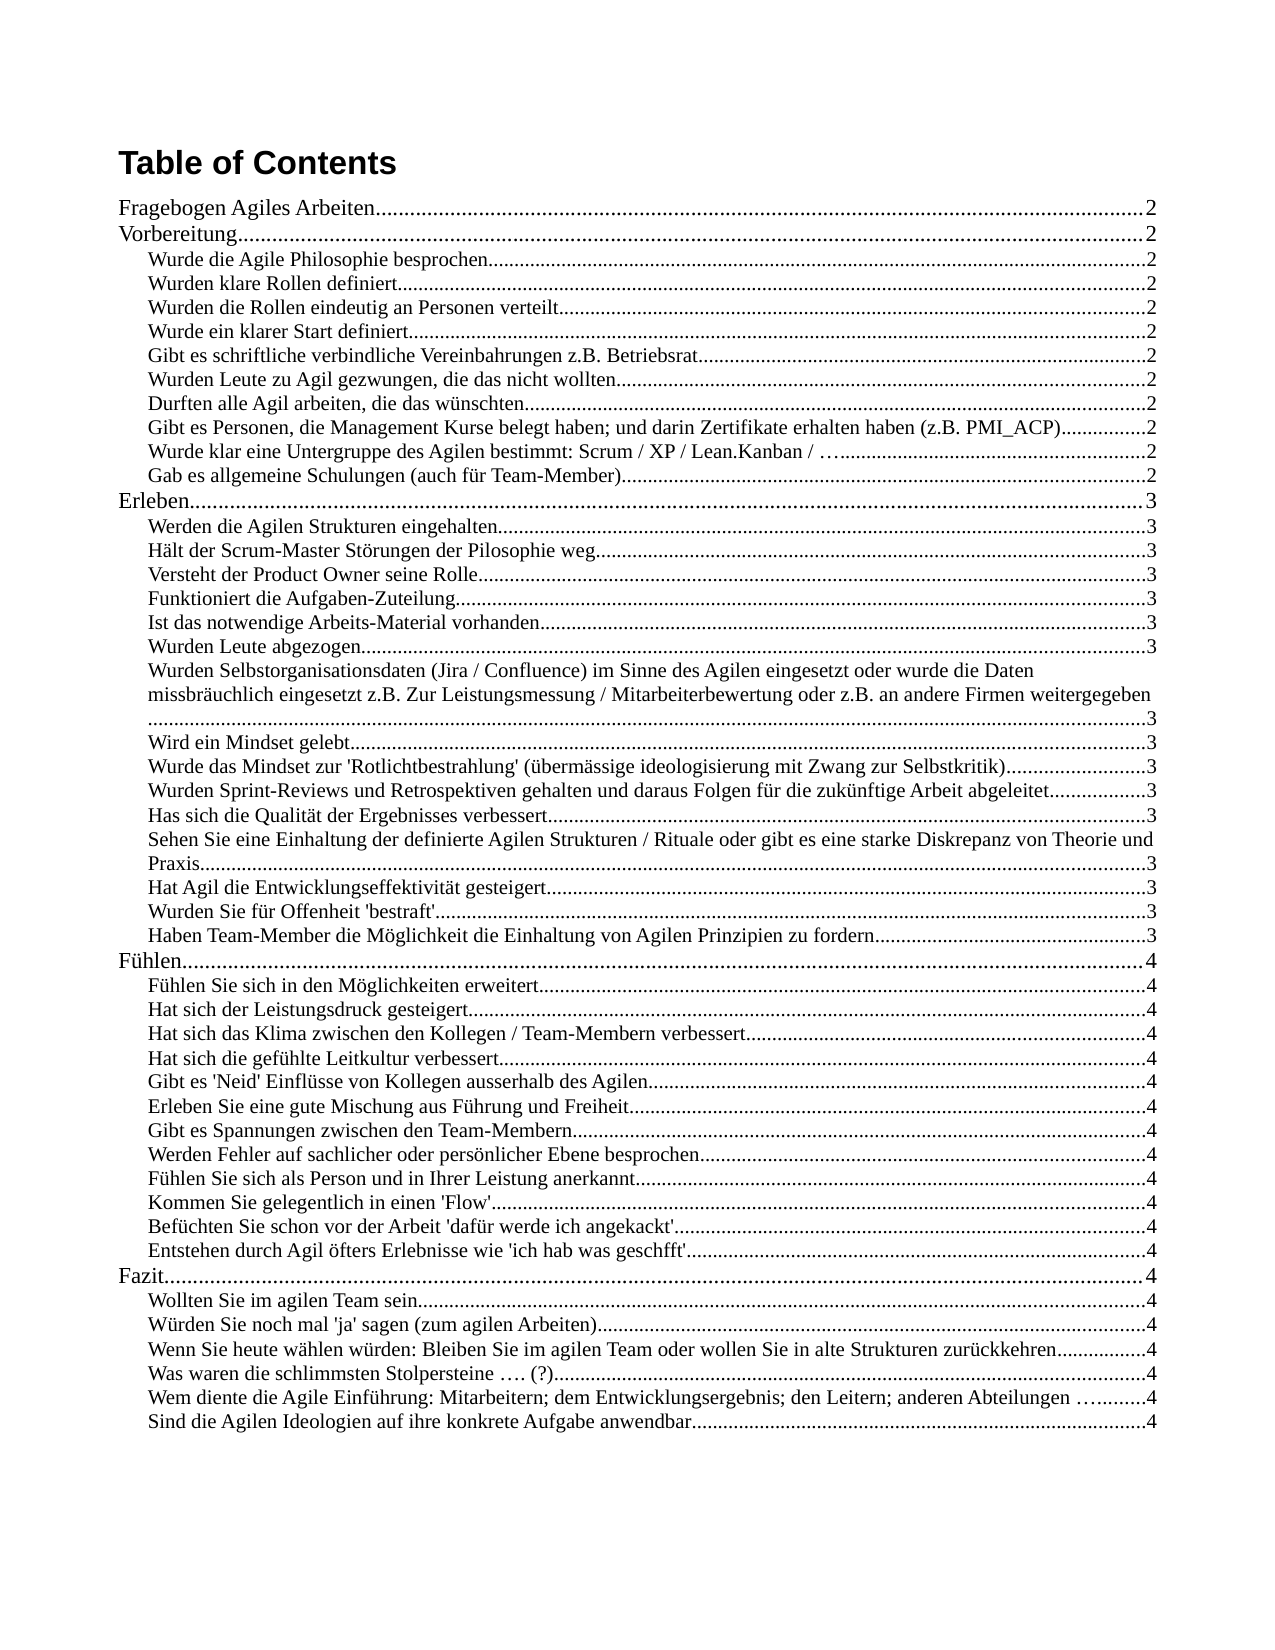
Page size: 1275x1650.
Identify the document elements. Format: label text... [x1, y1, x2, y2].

text Gibt es Spannungen zwischen den Team-Membern 4 [148, 1118, 1157, 1142]
text Wurden die Rollen eindeutig an Personen verteilt 2 [148, 295, 1157, 319]
text Fühlen Sie sich als Person und in Ihrer Leistung anerkannt 4 [148, 1166, 1157, 1190]
text Wurden Leute abgezogen 3 [148, 634, 1157, 658]
text Wurde die Agile Philosophie besprochen 2 [148, 247, 1157, 271]
text Fühlen Sie sich in den Möglichkeiten erweitert 4 [148, 973, 1157, 997]
text Has sich die Qualität der Ergebnisses verbessert 3 [148, 802, 1157, 827]
text Haben Team-Member die Möglichkeit die Einhaltung von Agilen Prinzipien zu fordern 3 [148, 923, 1157, 947]
text Würden Sie noch mal 'ja' sagen (zum agilen Arbeiten) 4 [148, 1312, 1157, 1336]
text Wem diente die Agile Einführung: Mitarbeitern; dem Entwicklungsergebnis; den Leitern; anderen Abteilungen … 4 [148, 1384, 1157, 1409]
text Befüchten Sie schon vor der Arbeit 'dafür werde ich angekackt' 4 [148, 1214, 1157, 1238]
text Sind die Agilen Ideologien auf ihre konkrete Aufgabe anwendbar 4 [148, 1409, 1157, 1433]
text Hat sich die gefühlte Leitkultur verbessert 4 [148, 1045, 1157, 1069]
text Wurde ein klarer Start definiert 2 [148, 319, 1157, 343]
text Sehen Sie eine Einhaltung der definierte Agilen Strukturen / Rituale oder gibt es eine starke Diskrepanz von Theorie und Praxis 3 [148, 827, 1157, 875]
text Wurde das Mindset zur 'Rotlichtbestrahlung' (übermässige ideologisierung mit Zwang zur Selbstkritik) 3 [148, 754, 1157, 778]
text Wird ein Mindset gelebt 3 [148, 730, 1157, 754]
text Werden Fehler auf sachlicher oder persönlicher Ebene besprochen 4 [148, 1142, 1157, 1166]
text Erleben Sie eine gute Mischung aus Führung und Freiheit 4 [148, 1093, 1157, 1118]
text Versteht der Product Owner seine Rolle 3 [148, 562, 1157, 586]
text Wurden Leute zu Agil gezwungen, die das nicht wollten 2 [148, 367, 1157, 391]
subtitle Table of Contents [118, 143, 1157, 182]
text Was waren die schlimmsten Stolpersteine …. (?) 4 [148, 1361, 1157, 1384]
text Wenn Sie heute wählen würden: Bleiben Sie im agilen Team oder wollen Sie in alte Strukturen zurückkehren 4 [148, 1336, 1157, 1361]
text Wurden klare Rollen definiert 2 [148, 271, 1157, 295]
text Hält der Scrum-Master Störungen der Pilosophie weg 3 [148, 538, 1157, 562]
text Ist das notwendige Arbeits-Material vorhanden 3 [148, 610, 1157, 634]
text Hat sich der Leistungsdruck gesteigert 4 [148, 997, 1157, 1021]
text Funktioniert die Aufgaben-Zuteilung 3 [148, 586, 1157, 610]
text Gab es allgemeine Schulungen (auch für Team-Member) 2 [148, 463, 1157, 487]
text Gibt es 'Neid' Einflüsse von Kollegen ausserhalb des Agilen 4 [148, 1069, 1157, 1093]
text Gibt es Personen, die Management Kurse belegt haben; und darin Zertifikate erhalten haben (z.B. PMI_ACP) 2 [148, 415, 1157, 439]
text Durften alle Agil arbeiten, die das wünschten 2 [148, 391, 1157, 415]
text Kommen Sie gelegentlich in einen 'Flow' 4 [148, 1190, 1157, 1214]
text Fühlen 4 [118, 947, 1157, 973]
text Vorbereitung 2 [118, 220, 1157, 247]
text Erleben 3 [118, 487, 1157, 514]
text Wurde klar eine Untergruppe des Agilen bestimmt: Scrum / XP / Lean.Kanban / … 2 [148, 439, 1157, 463]
text Hat Agil die Entwicklungseffektivität gesteigert 3 [148, 875, 1157, 899]
text Hat sich das Klima zwischen den Kollegen / Team-Membern verbessert 4 [148, 1021, 1157, 1045]
text Wollten Sie im agilen Team sein 4 [148, 1288, 1157, 1312]
text Werden die Agilen Strukturen eingehalten 3 [148, 514, 1157, 538]
text Wurden Sie für Offenheit 'bestraft' 3 [148, 899, 1157, 923]
text Fazit 4 [118, 1262, 1157, 1288]
text Wurden Selbstorganisationsdaten (Jira / Confluence) im Sinne des Agilen eingesetzt oder wurde die Daten missbräuchlich eingesetzt z.B. Zur Leistungsmessung / Mitarbeiterbewertung oder z.B. an andere Firmen weitergegeben 3 [148, 658, 1157, 730]
text Entstehen durch Agil öfters Erlebnisse wie 'ich hab was geschfft' 4 [148, 1238, 1157, 1262]
text Gibt es schriftliche verbindliche Vereinbahrungen z.B. Betriebsrat 2 [148, 343, 1157, 367]
text Fragebogen Agiles Arbeiten 2 [118, 194, 1157, 220]
text Wurden Sprint-Reviews und Retrospektiven gehalten und daraus Folgen für die zukünftige Arbeit abgeleitet 3 [148, 778, 1157, 802]
